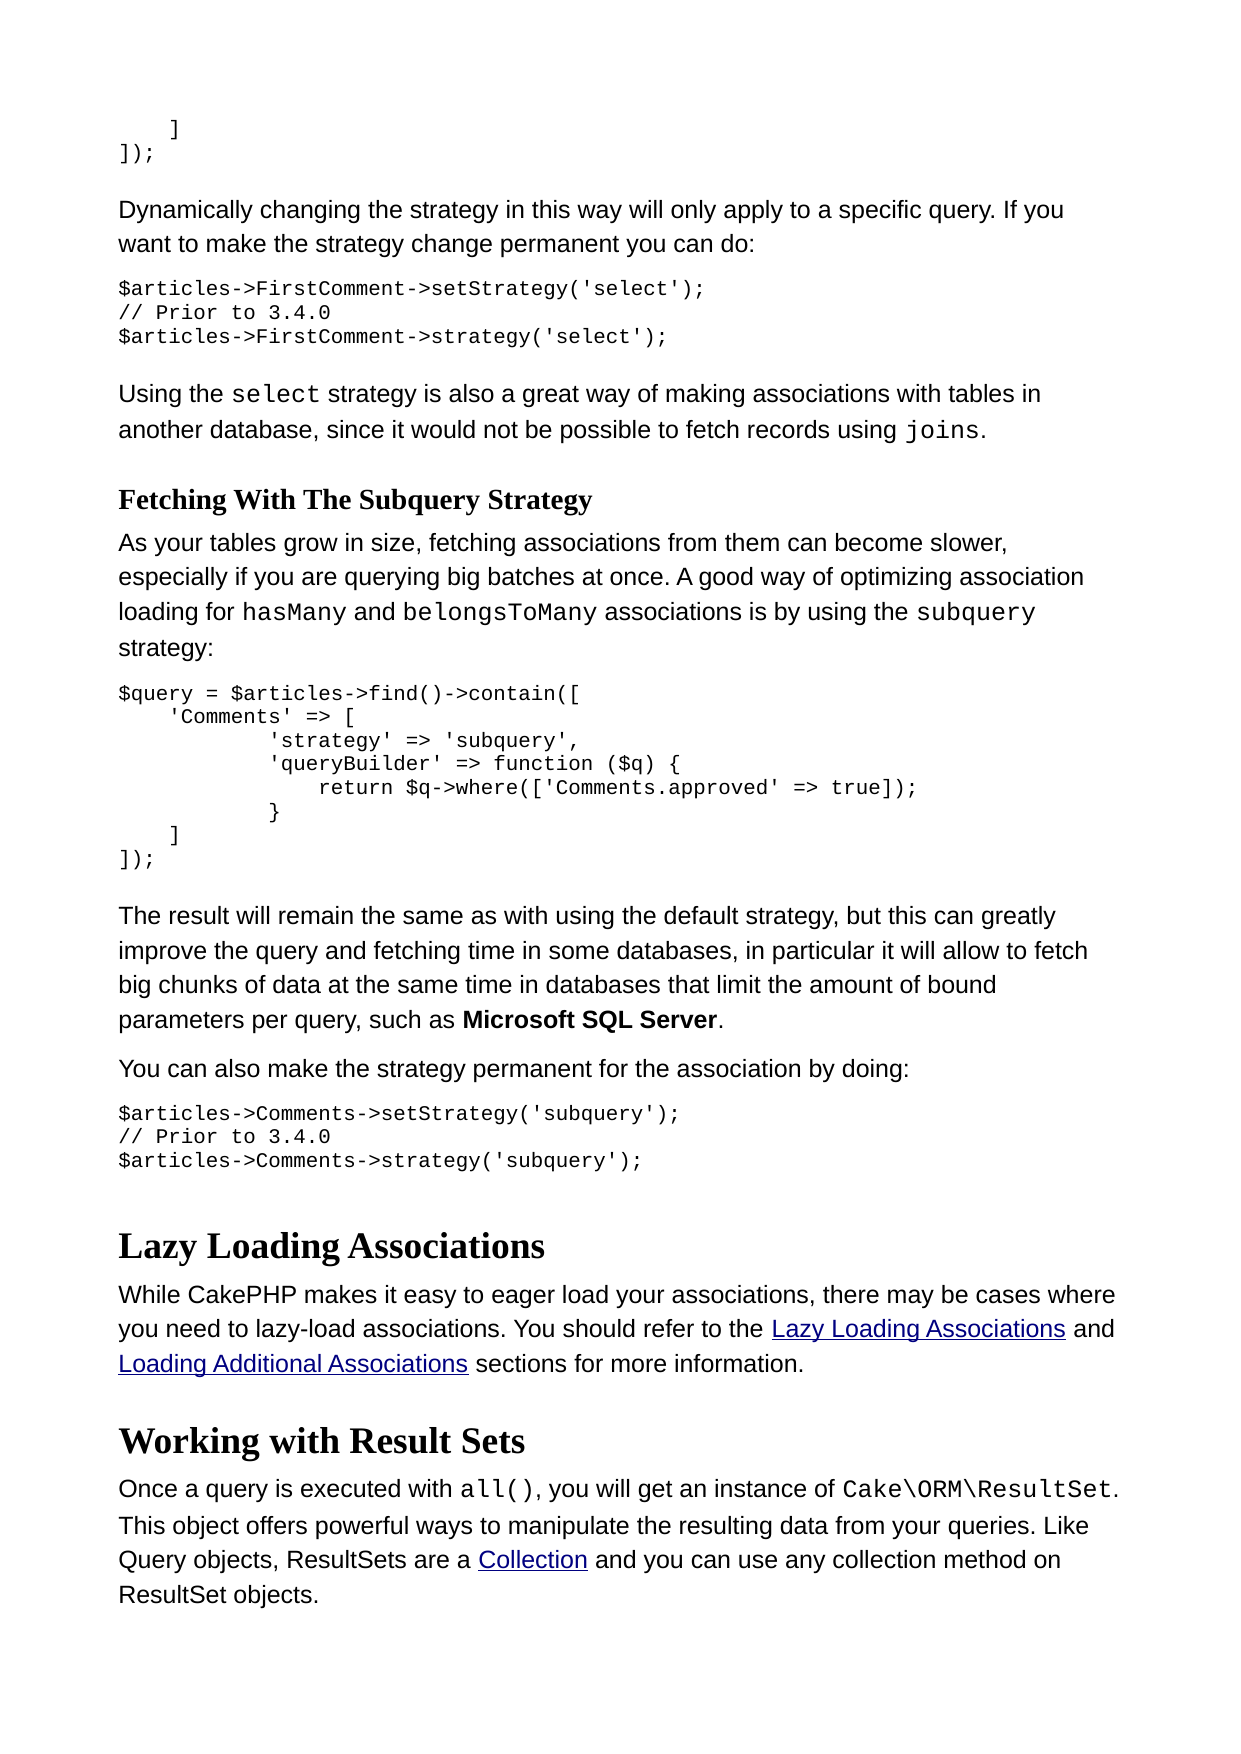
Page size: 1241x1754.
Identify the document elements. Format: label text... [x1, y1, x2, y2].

text Once a query is executed with all(), you will get an instance of Cake\ORM\ResultSet. This object offers powerful ways to manipulate the resulting data from your queries. Like Query objects, ResultSets are a Collection and you can use any collection method on ResultSet objects. [118, 1474, 1122, 1608]
text $articles->FirstComment->strategy('select'); [118, 326, 1122, 349]
text As your tables grow in size, fetching associations from them can become slower, especially if you are querying big batches at once. A good way of optimizing association loading for hasMany and belongsToMany associations is by using the subquery strategy: [118, 528, 1122, 662]
text $articles->Comments->setStrategy('subquery'); [118, 1103, 1122, 1126]
text } [118, 801, 1122, 824]
text ]); [118, 142, 1122, 165]
text While CakePHP makes it easy to eager load your associations, there may be cases where you need to lazy-load associations. You should refer to the Lazy Loading Associations and Loading Additional Associations sections for more information. [118, 1279, 1122, 1377]
text $articles->FirstComment->setStrategy('select'); [118, 278, 1122, 302]
text $query = $articles->find()->contain([ [118, 682, 1122, 706]
text ]); [118, 848, 1122, 872]
text // Prior to 3.4.0 [118, 302, 1122, 326]
text You can also make the strategy permanent for the association by doing: [118, 1054, 1122, 1082]
text 'strategy' => 'subquery', [118, 730, 1122, 753]
text return $q->where(['Comments.approved' => true]); [118, 777, 1122, 801]
subtitle Lazy Loading Associations [118, 1224, 1122, 1267]
text 'queryBuilder' => function ($q) { [118, 753, 1122, 777]
text // Prior to 3.4.0 [118, 1126, 1122, 1150]
subtitle Working with Result Sets [118, 1418, 1122, 1462]
text The result will remain the same as with using the default strategy, but this can greatly improve the query and fetching time in some databases, in particular it will allow to fetch big chunks of data at the same time in databases that limit the amount of bound parameters per query, such as Microsoft SQL Server. [118, 901, 1122, 1033]
text 'Comments' => [ [118, 706, 1122, 730]
text Dynamically changing the strategy in this way will only apply to a specific query. If you want to make the strategy change permanent you can do: [118, 195, 1122, 258]
text ] [118, 824, 1122, 848]
subtitle Fetching With The Subquery Strategy [118, 482, 1122, 515]
text $articles->Comments->strategy('subquery'); [118, 1150, 1122, 1174]
text ] [118, 118, 1122, 142]
text Using the select strategy is also a great way of making associations with tables in another database, since it would not be possible to fetch records using joins. [118, 379, 1122, 446]
